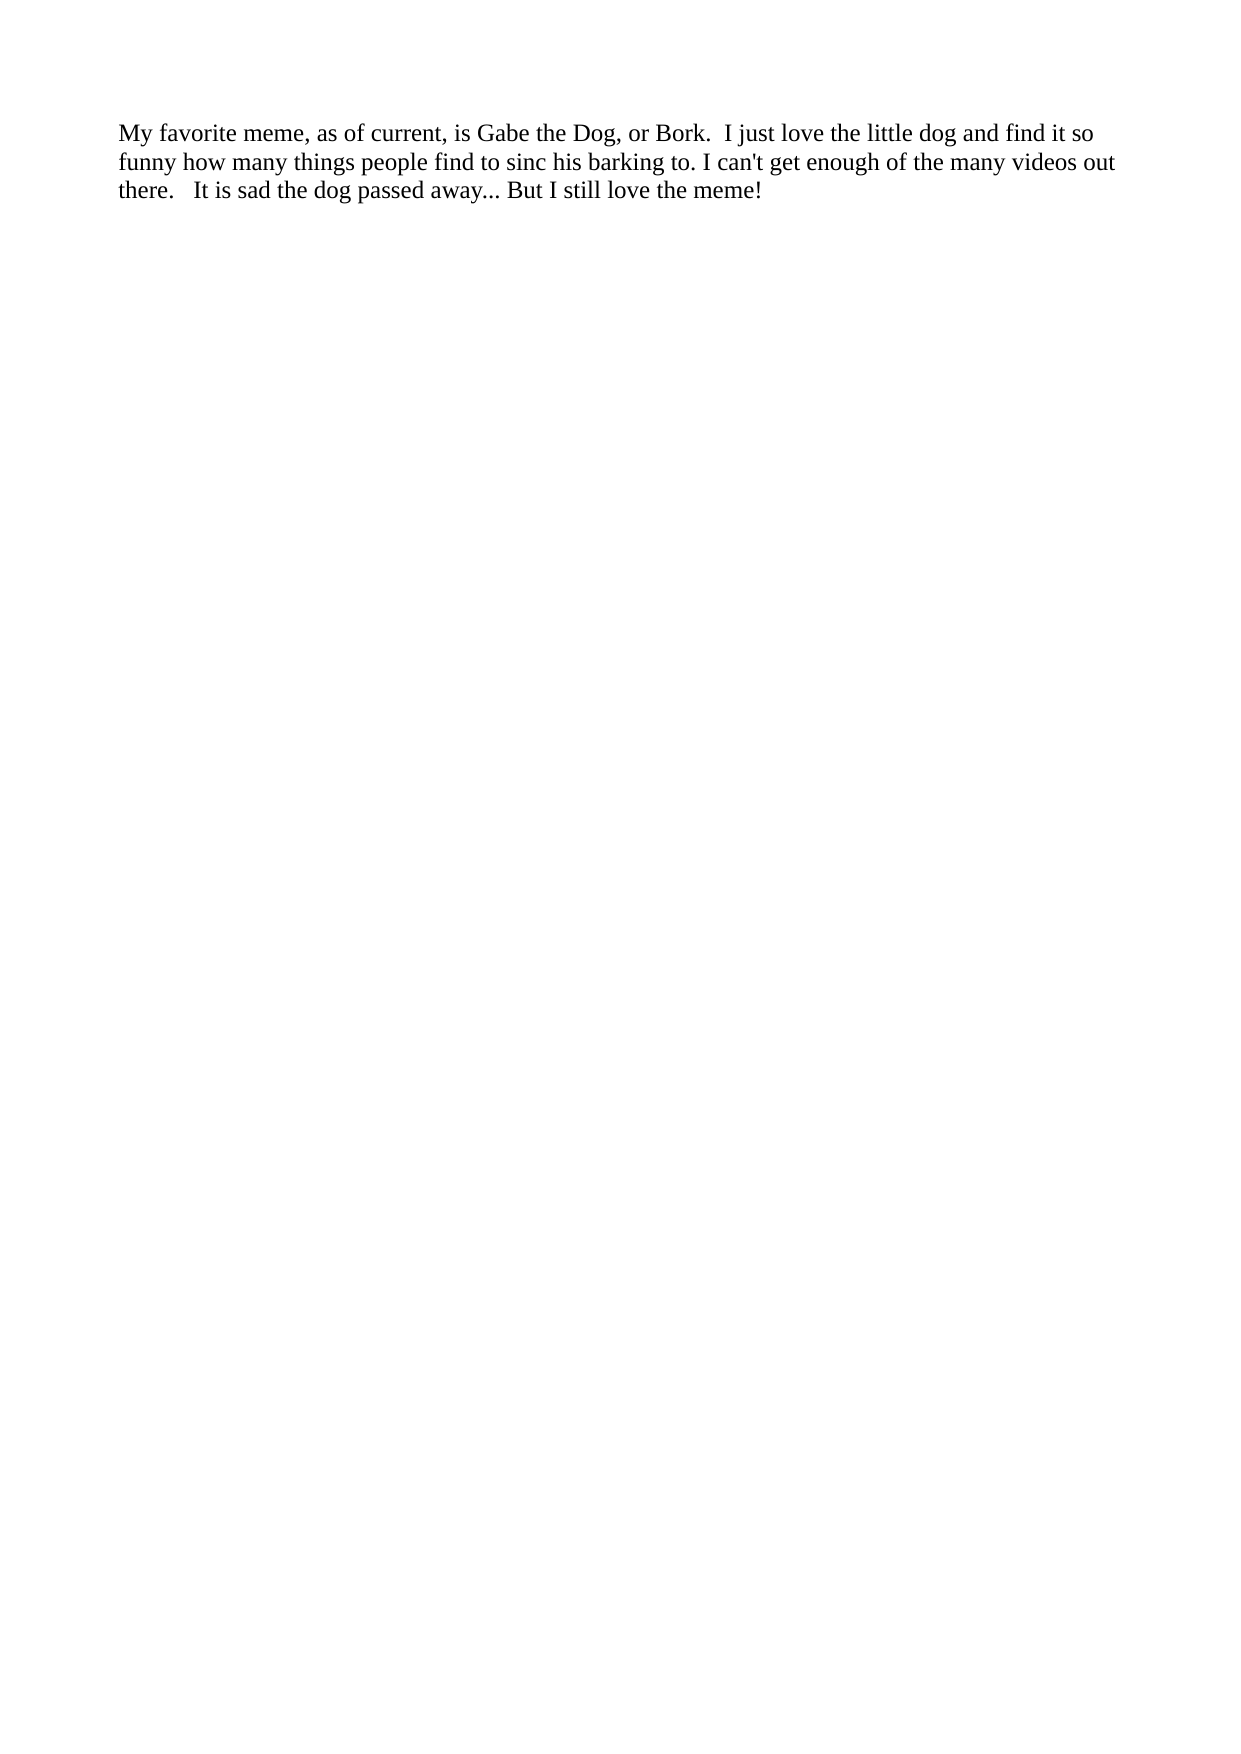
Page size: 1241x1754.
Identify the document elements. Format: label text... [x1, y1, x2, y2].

text My favorite meme, as of current, is Gabe the Dog, or Bork. I just love the little dog and find it so funny how many things people find to sinc his barking to. I can't get enough of the many videos out there. It is sad the dog passed away... But I still love the meme! [118, 118, 1122, 204]
